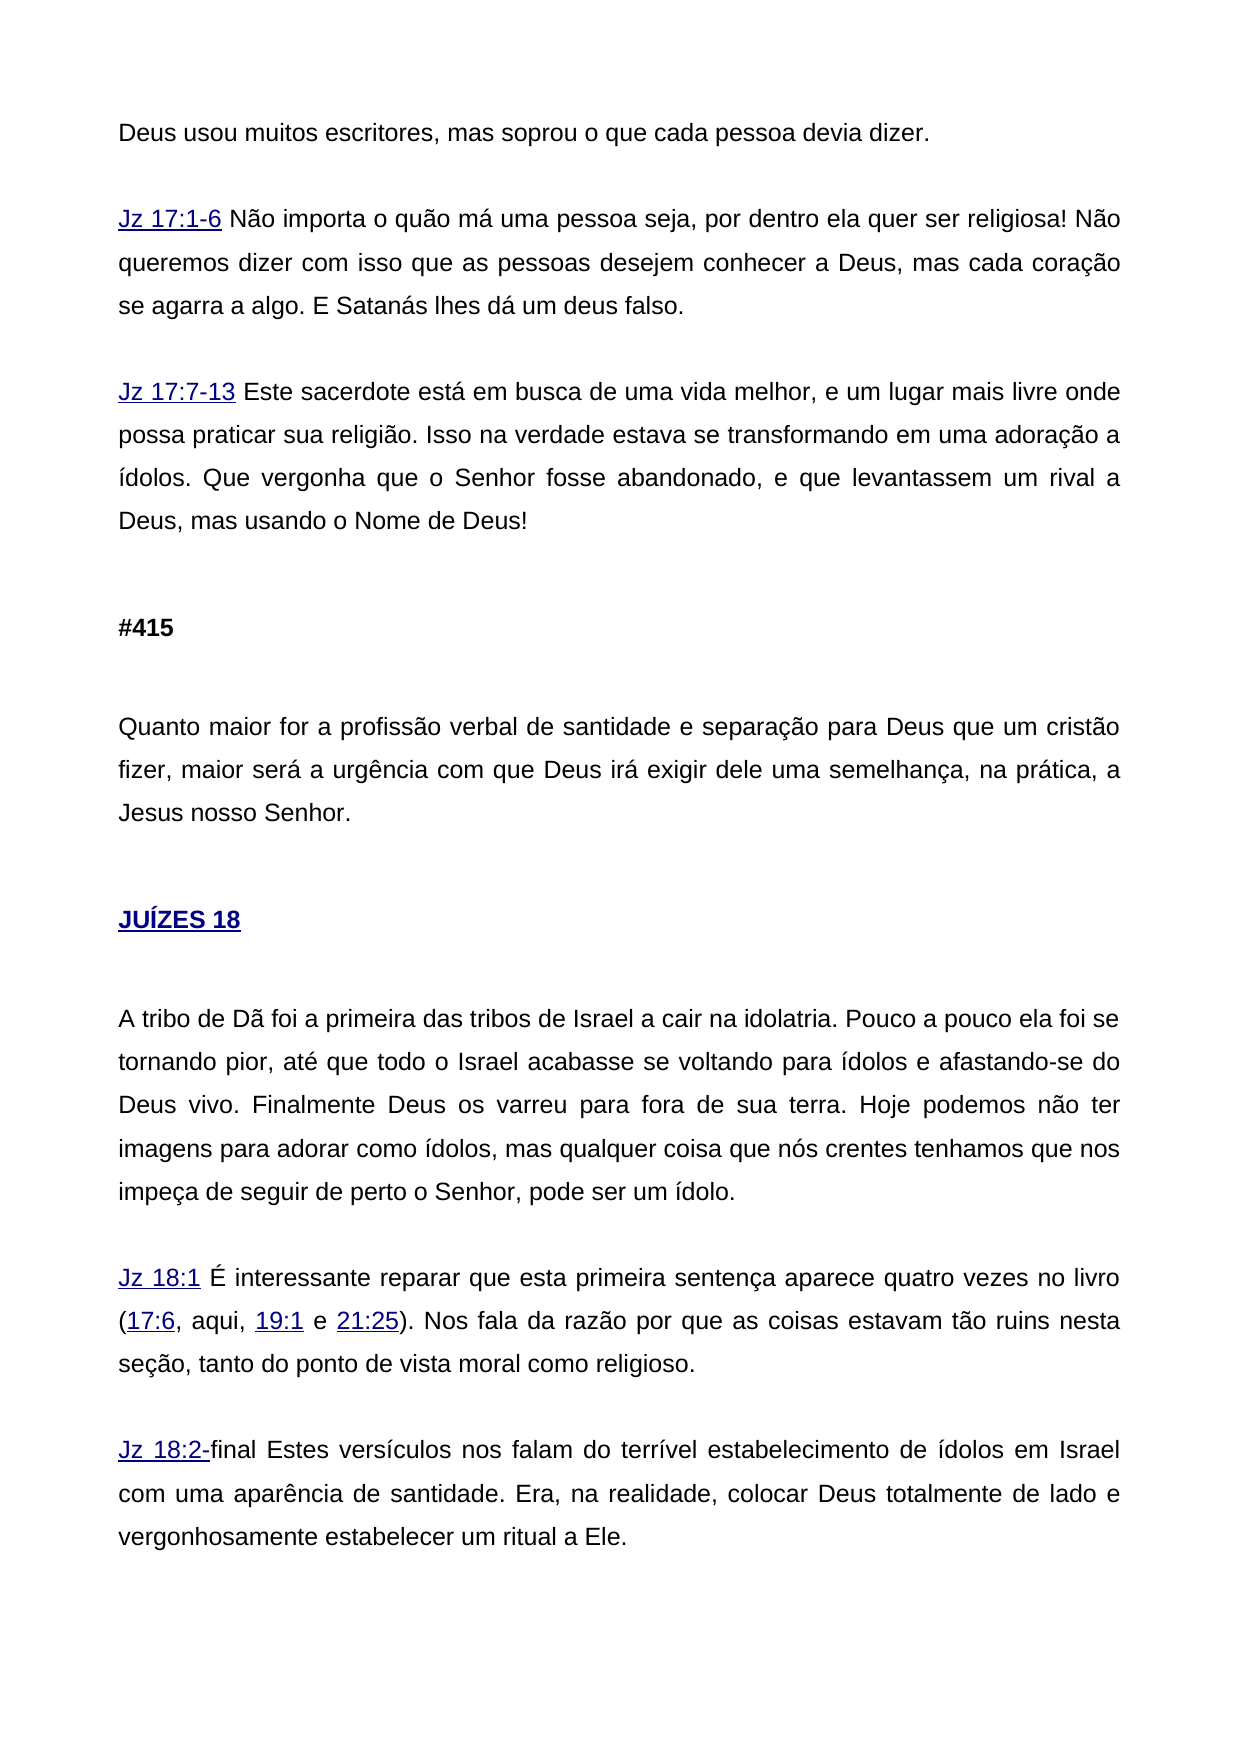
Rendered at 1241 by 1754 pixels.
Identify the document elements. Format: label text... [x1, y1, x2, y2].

subtitle #415 [118, 613, 1122, 642]
text Jz 17:1-6 Não importa o quão má uma pessoa seja, por dentro ela quer ser religiosa! Não queremos dizer com isso que as pessoas desejem conhecer a Deus, mas cada coração se agarra a algo. E Satanás lhes dá um deus falso. [118, 204, 1122, 319]
text Quanto maior for a profissão verbal de santidade e separação para Deus que um cristão fizer, maior será a urgência com que Deus irá exigir dele uma semelhança, na prática, a Jesus nosso Senhor. [118, 712, 1122, 827]
subtitle JUÍZES 18 [118, 905, 1122, 934]
text A tribo de Dã foi a primeira das tribos de Israel a cair na idolatria. Pouco a pouco ela foi se tornando pior, até que todo o Israel acabasse se voltando para ídolos e afastando-se do Deus vivo. Finalmente Deus os varreu para fora de sua terra. Hoje podemos não ter imagens para adorar como ídolos, mas qualquer coisa que nós crentes tenhamos que nos impeça de seguir de perto o Senhor, pode ser um ídolo. [118, 1004, 1122, 1205]
text Deus usou muitos escritores, mas soprou o que cada pessoa devia dizer. [118, 118, 1122, 147]
text Jz 18:2-final Estes versículos nos falam do terrível estabelecimento de ídolos em Israel com uma aparência de santidade. Era, na realidade, colocar Deus totalmente de lado e vergonhosamente estabelecer um ritual a Ele. [118, 1435, 1122, 1550]
text Jz 17:7-13 Este sacerdote está em busca de uma vida melhor, e um lugar mais livre onde possa praticar sua religião. Isso na verdade estava se transformando em uma adoração a ídolos. Que vergonha que o Senhor fosse abandonado, e que levantassem um rival a Deus, mas usando o Nome de Deus! [118, 377, 1122, 535]
text Jz 18:1 É interessante reparar que esta primeira sentença aparece quatro vezes no livro (17:6, aqui, 19:1 e 21:25). Nos fala da razão por que as coisas estavam tão ruins nesta seção, tanto do ponto de vista moral como religioso. [118, 1263, 1122, 1378]
